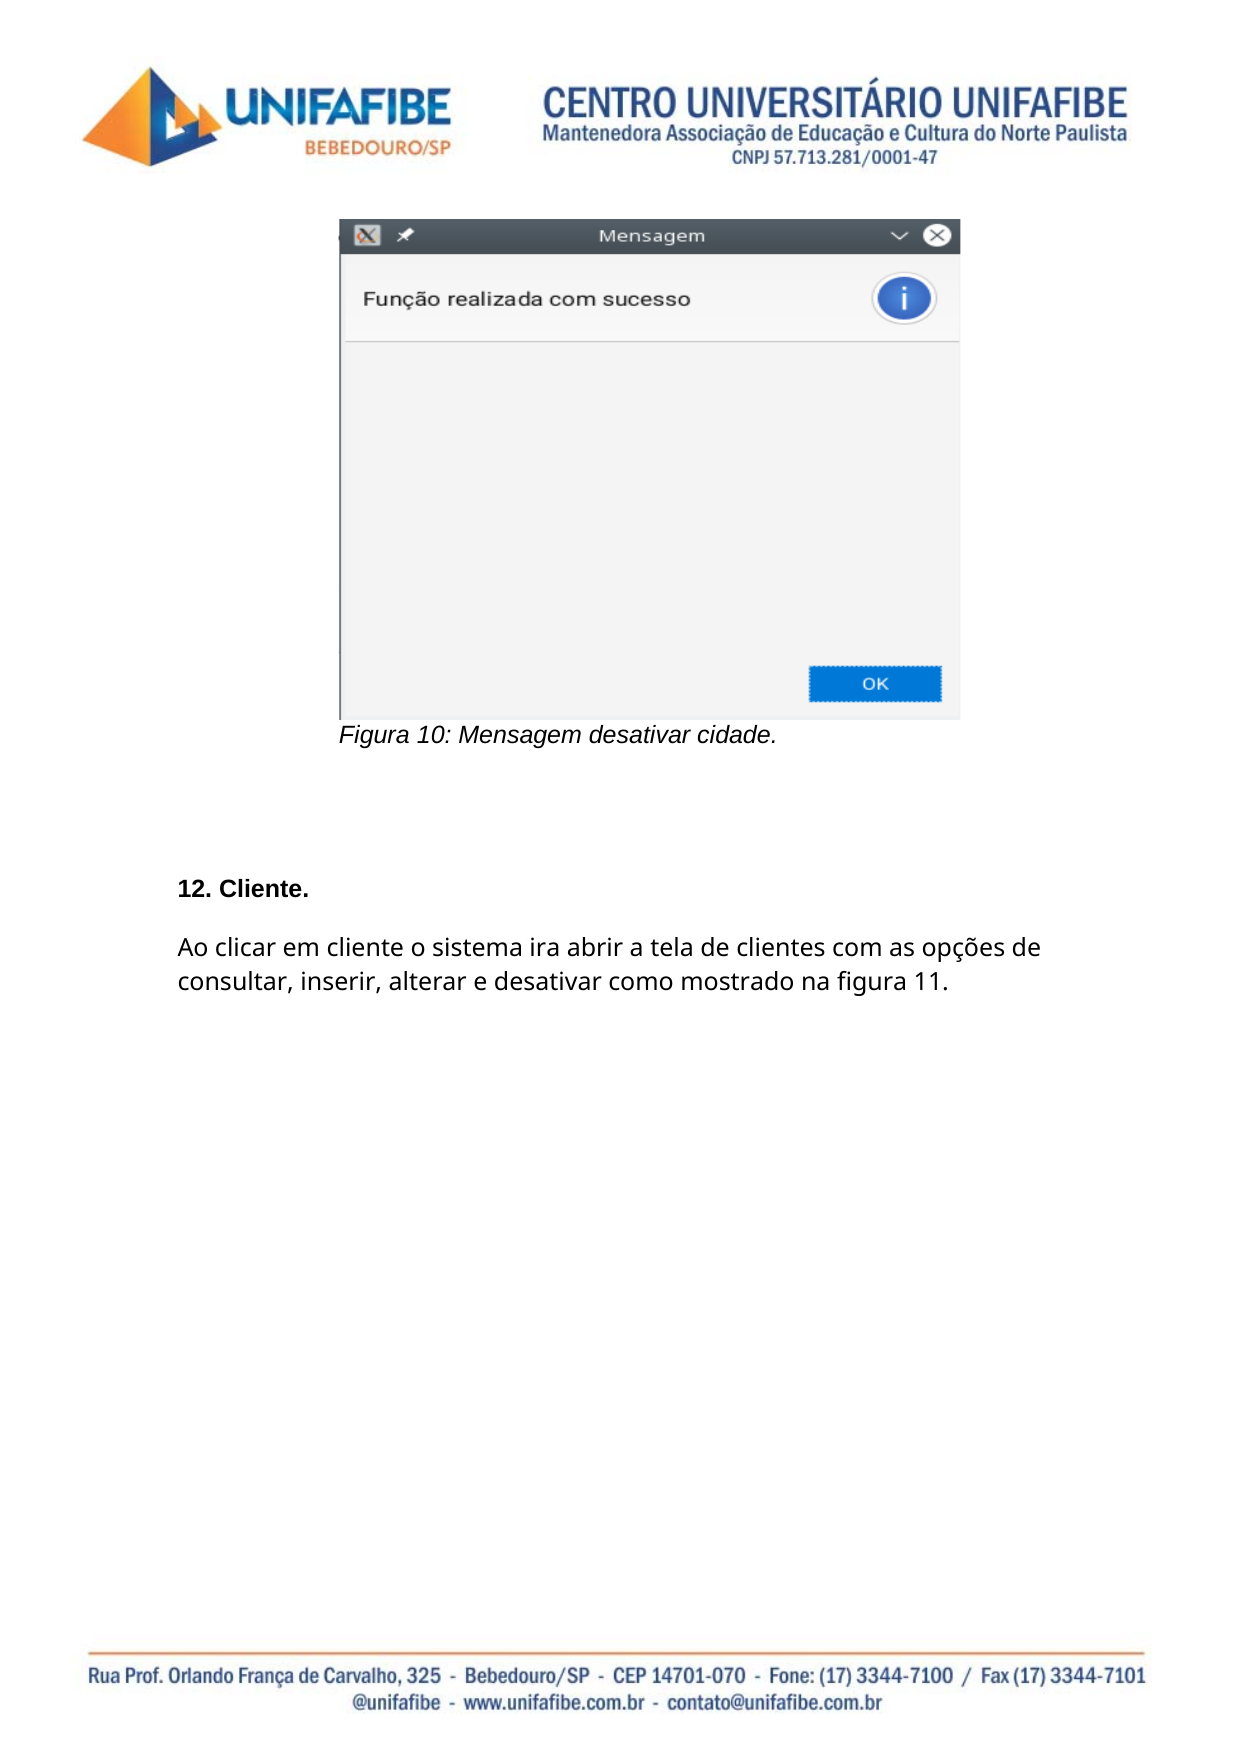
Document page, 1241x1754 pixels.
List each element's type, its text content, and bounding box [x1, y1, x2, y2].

picture [338, 219, 961, 720]
picture [74, 1612, 1164, 1740]
text Figura 10: Mensagem desativar cidade. [339, 720, 961, 748]
picture [87, 55, 1148, 187]
subtitle 12. Cliente. [177, 874, 1122, 902]
text Ao clicar em cliente o sistema ira abrir a tela de clientes com as opções de consultar, inserir, alterar e desativar como mostrado na figura 11. [177, 929, 1122, 997]
